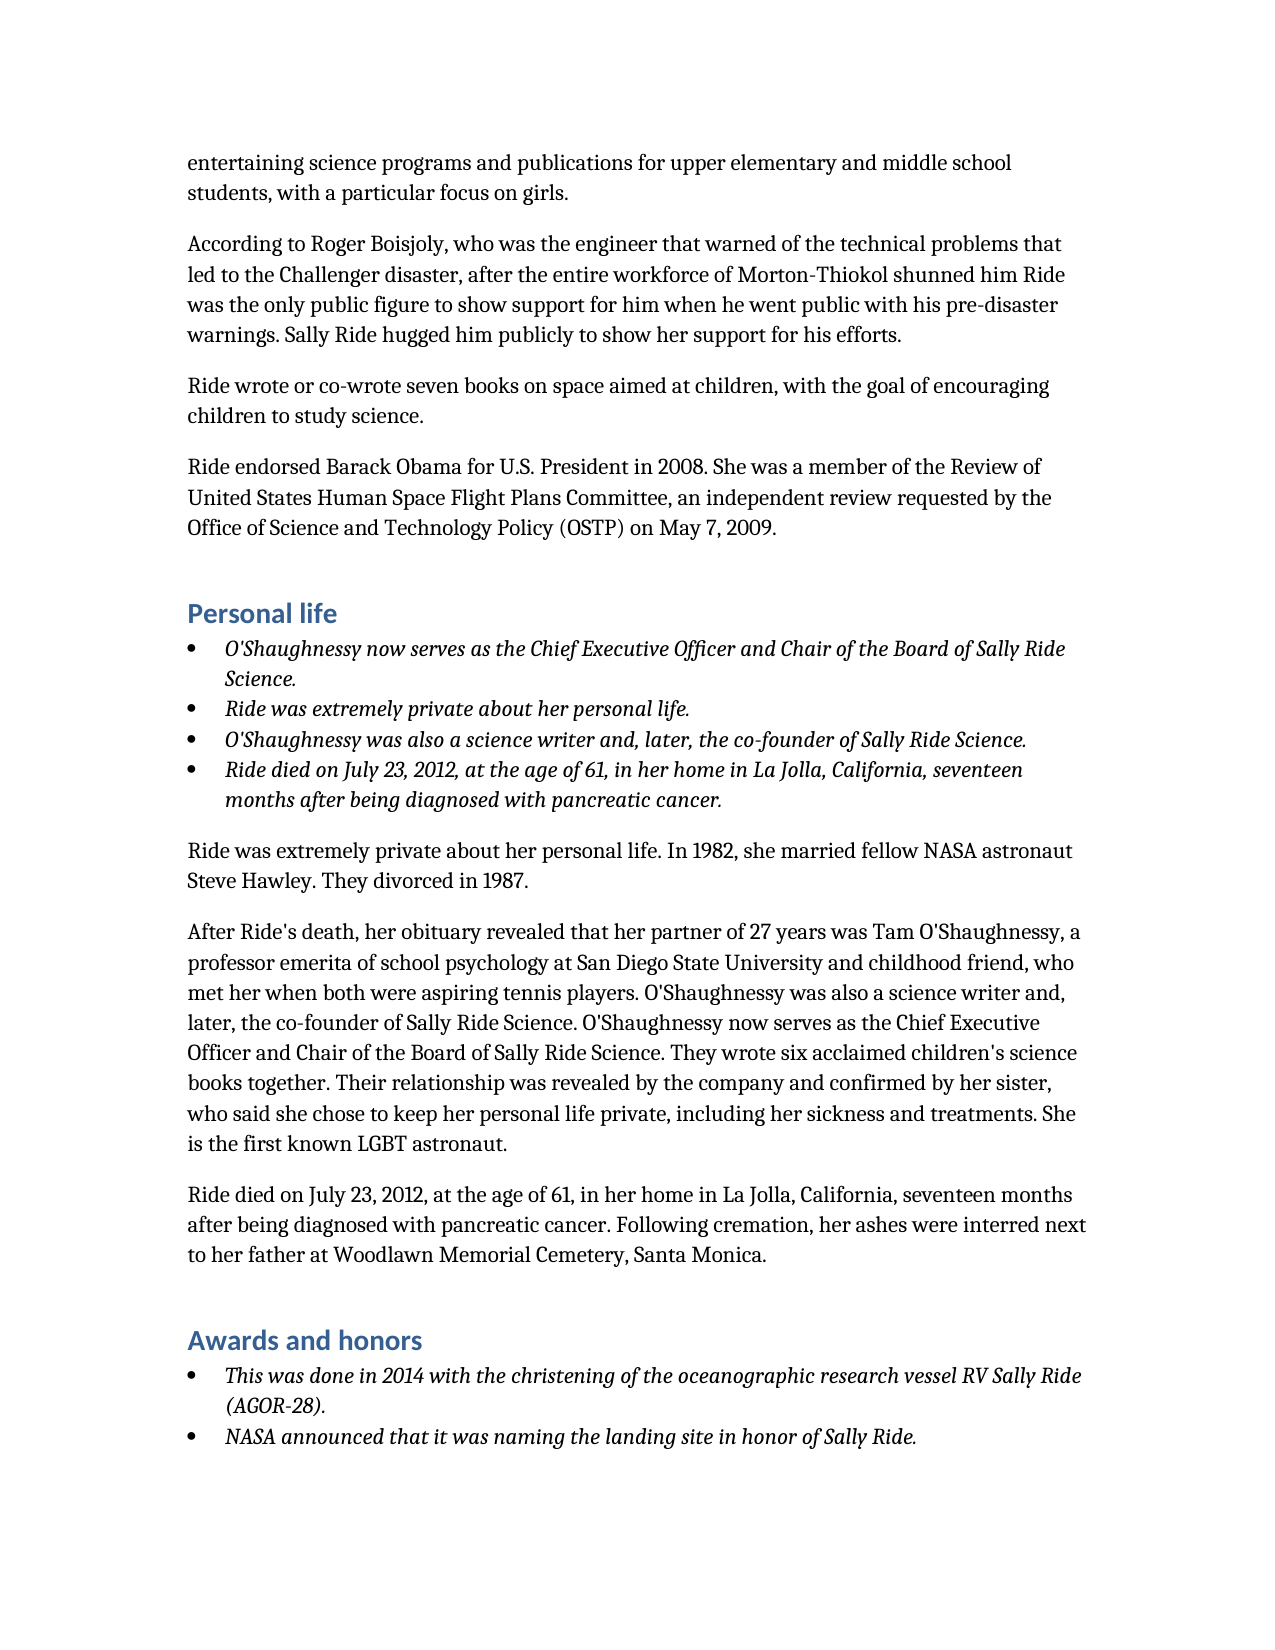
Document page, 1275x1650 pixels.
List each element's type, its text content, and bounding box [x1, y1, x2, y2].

text Ride was extremely private about her personal life. In 1982, she married fellow NASA astronaut Steve Hawley. They divorced in 1987. [187, 838, 1087, 894]
text According to Roger Boisjoly, who was the engineer that warned of the technical problems that led to the Challenger disaster, after the entire workforce of Morton-Thiokol shunned him Ride was the only public figure to show support for him when he went public with his pre-disaster warnings. Sally Ride hugged him publicly to show her support for his efforts. [187, 231, 1087, 348]
text Ride wrote or co-wrote seven books on space aimed at children, with the goal of encouraging children to study science. [187, 373, 1087, 429]
subtitle Awards and honors [187, 1322, 1087, 1358]
text Ride died on July 23, 2012, at the age of 61, in her home in La Jolla, California, seventeen months after being diagnosed with pancreatic cancer. Following cremation, her ashes were interred next to her father at Woodlawn Memorial Cemetery, Santa Monica. [187, 1182, 1087, 1268]
list Ride was extremely private about her personal life. [187, 696, 1087, 722]
text Ride endorsed Barack Obama for U.S. President in 2008. She was a member of the Review of United States Human Space Flight Plans Committee, an independent review requested by the Office of Science and Technology Policy (OSTP) on May 7, 2009. [187, 454, 1087, 541]
list O'Shaughnessy now serves as the Chief Executive Officer and Chair of the Board of Sally Ride Science. [187, 636, 1087, 692]
text After Ride's death, her obituary revealed that her partner of 27 years was Tam O'Shaughnessy, a professor emerita of school psychology at San Diego State University and childhood friend, who met her when both were aspiring tennis players. O'Shaughnessy was also a science writer and, later, the co-founder of Sally Ride Science. O'Shaughnessy now serves as the Chief Executive Officer and Chair of the Board of Sally Ride Science. They wrote six acclaimed children's science books together. Their relationship was revealed by the company and confirmed by her sister, who said she chose to keep her personal life private, including her sickness and treatments. She is the first known LGBT astronaut. [187, 919, 1087, 1157]
list O'Shaughnessy was also a science writer and, later, the co-founder of Sally Ride Science. [187, 726, 1087, 753]
list Ride died on July 23, 2012, at the age of 61, in her home in La Jolla, California, seventeen months after being diagnosed with pancreatic cancer. [187, 757, 1087, 813]
text entertaining science programs and publications for upper elementary and middle school students, with a particular focus on girls. [187, 150, 1087, 207]
list This was done in 2014 with the christening of the oceanographic research vessel RV Sally Ride (AGOR-28). [187, 1363, 1087, 1420]
list NASA announced that it was naming the landing site in honor of Sally Ride. [187, 1423, 1087, 1450]
subtitle Personal life [187, 595, 1087, 630]
